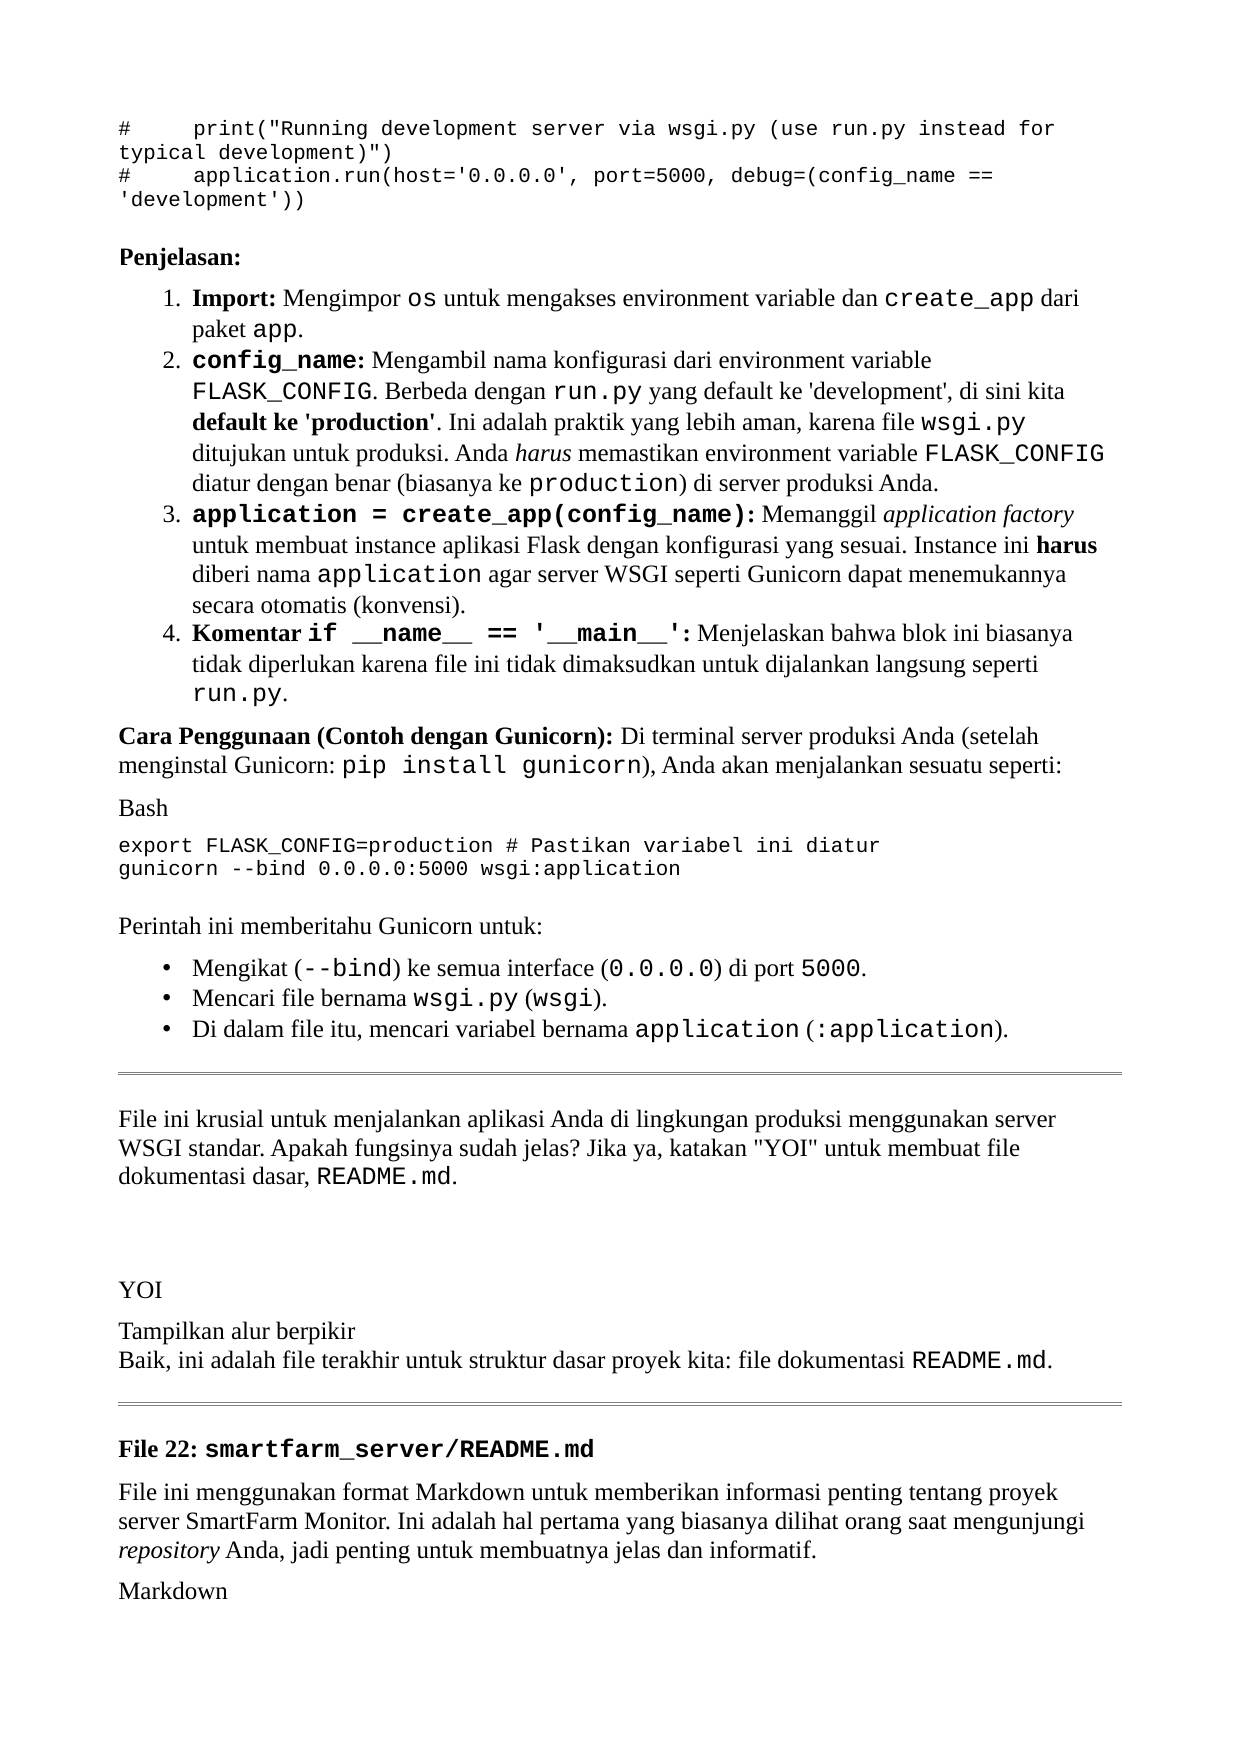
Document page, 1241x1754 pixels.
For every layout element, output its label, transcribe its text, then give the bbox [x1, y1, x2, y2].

text Tampilkan alur berpikir [118, 1316, 1122, 1345]
text Markdown [118, 1576, 1122, 1605]
text gunicorn --bind 0.0.0.0:5000 wsgi:application [118, 858, 1122, 882]
text Perintah ini memberitahu Gunicorn untuk: [118, 911, 1122, 940]
text File ini menggunakan format Markdown untuk memberikan informasi penting tentang proyek server SmartFarm Monitor. Ini adalah hal pertama yang biasanya dilihat orang saat mengunjungi repository Anda, jadi penting untuk membuatnya jelas dan informatif. [118, 1477, 1122, 1564]
list Mengikat (--bind) ke semua interface (0.0.0.0) di port 5000. [162, 953, 1122, 983]
list config_name: Mengambil nama konfigurasi dari environment variable FLASK_CONFIG. Berbeda dengan run.py yang default ke 'development', di sini kita default ke 'production'. Ini adalah praktik yang lebih aman, karena file wsgi.py ditujukan untuk produksi. Anda harus memastikan environment variable FLASK_CONFIG diatur dengan benar (biasanya ke production) di server produksi Anda. [162, 345, 1122, 499]
text Cara Penggunaan (Contoh dengan Gunicorn): Di terminal server produksi Anda (setelah menginstal Gunicorn: pip install gunicorn), Anda akan menjalankan sesuatu seperti: [118, 721, 1122, 781]
text export FLASK_CONFIG=production # Pastikan variabel ini diatur [118, 835, 1122, 858]
text [0, 242, 75, 289]
list Import: Mengimpor os untuk mengakses environment variable dan create_app dari paket app. [162, 283, 1122, 345]
text Bash [118, 793, 1122, 822]
text File 22: smartfarm_server/README.md [118, 1434, 1122, 1465]
list Mencari file bernama wsgi.py (wsgi). [162, 983, 1122, 1014]
text # application.run(host='0.0.0.0', port=5000, debug=(config_name == 'development')) [118, 165, 1122, 213]
list Komentar if __name__ == '__main__': Menjelaskan bahwa blok ini biasanya tidak diperlukan karena file ini tidak dimaksudkan untuk dijalankan langsung seperti run.py. [162, 618, 1122, 709]
text File ini krusial untuk menjalankan aplikasi Anda di lingkungan produksi menggunakan server WSGI standar. Apakah fungsinya sudah jelas? Jika ya, katakan "YOI" untuk membuat file dokumentasi dasar, README.md. [118, 1104, 1122, 1192]
text Penjelasan: [118, 242, 1122, 289]
list application = create_app(config_name): Memanggil application factory untuk membuat instance aplikasi Flask dengan konfigurasi yang sesuai. Instance ini harus diberi nama application agar server WSGI seperti Gunicorn dapat menemukannya secara otomatis (konvensi). [162, 499, 1122, 618]
text YOI [118, 1275, 1122, 1303]
list Di dalam file itu, mencari variabel bernama application (:application). [162, 1014, 1122, 1045]
text # print("Running development server via wsgi.py (use run.py instead for typical development)") [118, 118, 1122, 165]
text Baik, ini adalah file terakhir untuk struktur dasar proyek kita: file dokumentasi README.md. [118, 1345, 1122, 1376]
